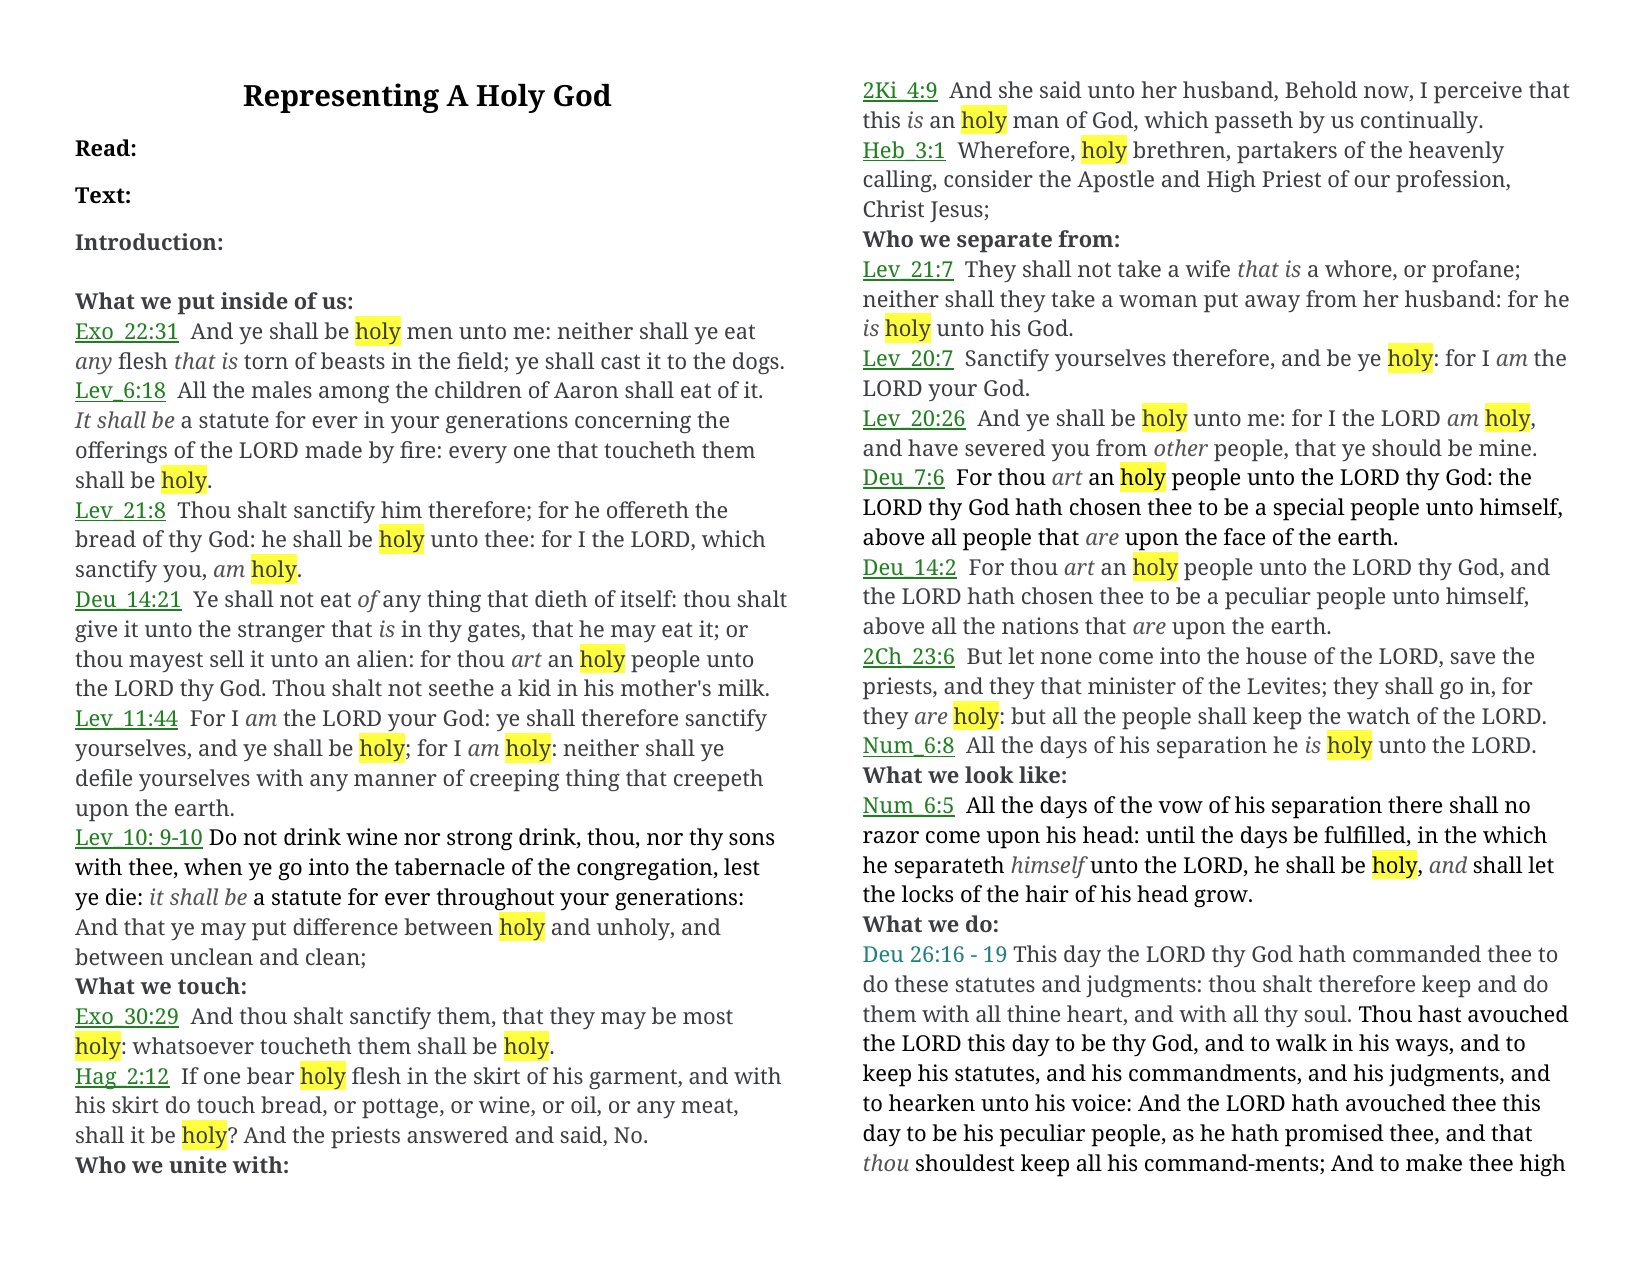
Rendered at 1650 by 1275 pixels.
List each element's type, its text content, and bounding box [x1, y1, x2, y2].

text Hag_2:12 If one bear holy flesh in the skirt of his garment, and with his skirt do touch bread, or pottage, or wine, or oil, or any meat, shall it be holy? And the priests answered and said, No. [75, 1061, 787, 1150]
text Num_6:5 All the days of the vow of his separation there shall no razor come upon his head: until the days be fulfilled, in the which he separateth himself unto the LORD, he shall be holy, and shall let the locks of the hair of his head grow. [862, 790, 1575, 909]
text Deu_14:21 Ye shall not eat of any thing that dieth of itself: thou shalt give it unto the stranger that is in thy gates, that he may eat it; or thou mayest sell it unto an alien: for thou art an holy people unto the LORD thy God. Thou shalt not seethe a kid in his mother's milk. [75, 584, 787, 703]
text 2Ch_23:6 But let none come into the house of the LORD, save the priests, and they that minister of the Levites; they shall go in, for they are holy: but all the people shall keep the watch of the LORD. [862, 641, 1575, 730]
text Lev_10: 9-10 Do not drink wine nor strong drink, thou, nor thy sons with thee, when ye go into the tabernacle of the congregation, lest ye die: it shall be a statute for ever throughout your generations: And that ye may put difference between holy and unholy, and between unclean and clean; [75, 822, 787, 971]
text Text: [75, 180, 787, 209]
text What we put inside of us: [75, 286, 787, 316]
text Representing A Holy God [75, 75, 787, 115]
text Introduction: [75, 226, 787, 256]
text What we look like: [862, 760, 1575, 790]
text Lev_20:26 And ye shall be holy unto me: for I the LORD am holy, and have severed you from other people, that ye should be mine. [862, 403, 1575, 462]
text Who we separate from: [862, 224, 1575, 254]
text Exo_30:29 And thou shalt sanctify them, that they may be most holy: whatsoever toucheth them shall be holy. [75, 1001, 787, 1061]
text Heb_3:1 Wherefore, holy brethren, partakers of the heavenly calling, consider the Apostle and High Priest of our profession, Christ Jesus; [862, 134, 1575, 224]
text Exo_22:31 And ye shall be holy men unto me: neither shall ye eat any flesh that is torn of beasts in the field; ye shall cast it to the dogs. [75, 316, 787, 375]
text What we do: [862, 909, 1575, 939]
text What we touch: [75, 971, 787, 1001]
text Read: [75, 133, 787, 163]
text Lev_11:44 For I am the LORD your God: ye shall therefore sanctify yourselves, and ye shall be holy; for I am holy: neither shall ye defile yourselves with any manner of creeping thing that creepeth upon the earth. [75, 703, 787, 822]
text Deu_7:6 For thou art an holy people unto the LORD thy God: the LORD thy God hath chosen thee to be a special people unto himself, above all people that are upon the face of the earth. [862, 462, 1575, 552]
text 2Ki_4:9 And she said unto her husband, Behold now, I perceive that this is an holy man of God, which passeth by us continually. [862, 75, 1575, 134]
text Deu_14:2 For thou art an holy people unto the LORD thy God, and the LORD hath chosen thee to be a peculiar people unto himself, above all the nations that are upon the earth. [862, 552, 1575, 641]
text Lev_6:18 All the males among the children of Aaron shall eat of it. It shall be a statute for ever in your generations concerning the offerings of the LORD made by fire: every one that toucheth them shall be holy. [75, 375, 787, 494]
text Who we unite with: [75, 1150, 787, 1180]
text Lev_21:7 They shall not take a wife that is a whore, or profane; neither shall they take a woman put away from her husband: for he is holy unto his God. [862, 254, 1575, 343]
text Lev_20:7 Sanctify yourselves therefore, and be ye holy: for I am the LORD your God. [862, 343, 1575, 403]
text Deu 26:16 - 19 This day the LORD thy God hath commanded thee to do these statutes and judgments: thou shalt therefore keep and do them with all thine heart, and with all thy soul. Thou hast avouched the LORD this day to be thy God, and to walk in his ways, and to keep his statutes, and his commandments, and his judgments, and to hearken unto his voice: And the LORD hath avouched thee this day to be his peculiar people, as he hath promised thee, and that thou shouldest keep all his command-ments; And to make thee high [862, 939, 1575, 1177]
text Num_6:8 All the days of his separation he is holy unto the LORD. [862, 730, 1575, 760]
text Lev_21:8 Thou shalt sanctify him therefore; for he offereth the bread of thy God: he shall be holy unto thee: for I the LORD, which sanctify you, am holy. [75, 494, 787, 584]
